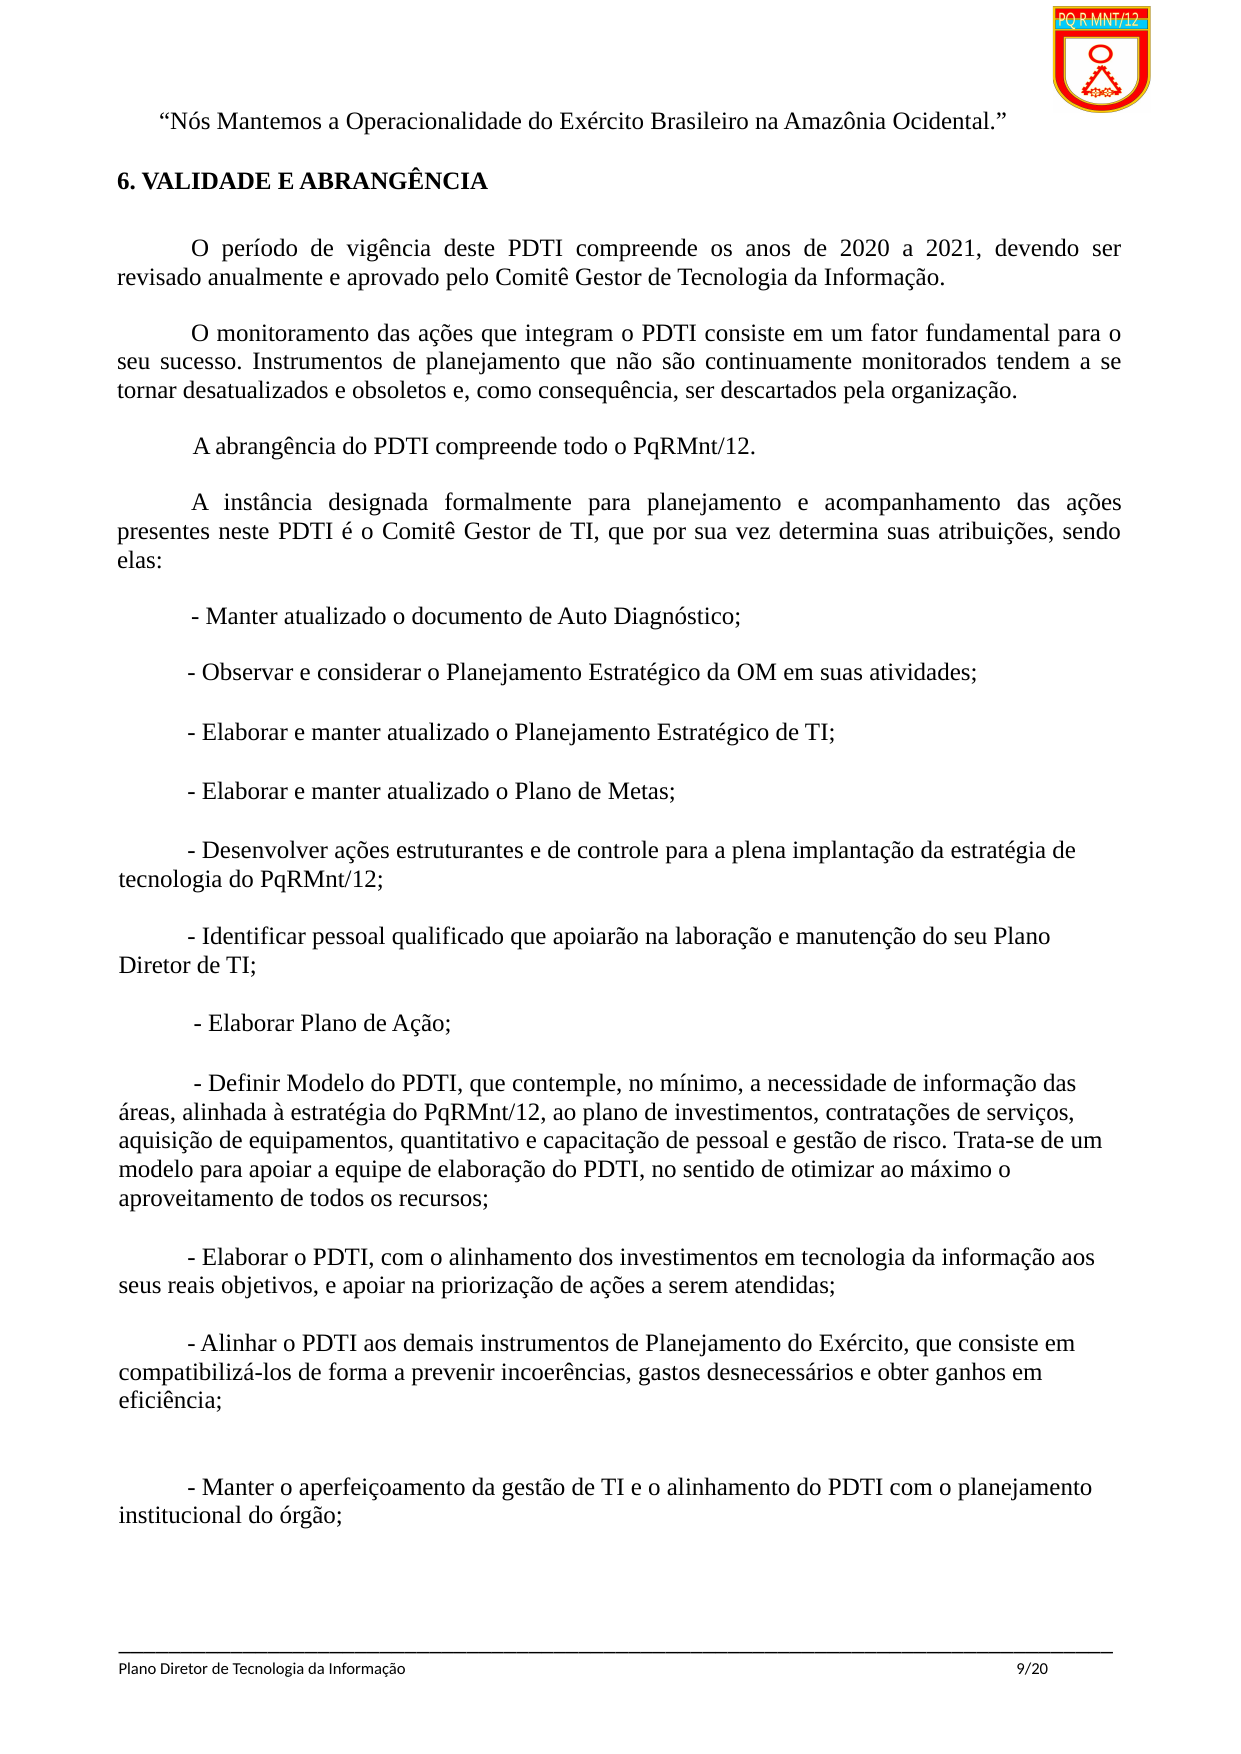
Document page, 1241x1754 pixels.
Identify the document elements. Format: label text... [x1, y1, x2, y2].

subtitle 6. VALIDADE E ABRANGÊNCIA [117, 166, 1123, 195]
text O período de vigência deste PDTI compreende os anos de 2020 a 2021, devendo ser revisado anualmente e aprovado pelo Comitê Gestor de Tecnologia da Informação. [117, 233, 1122, 290]
text - Alinhar o PDTI aos demais instrumentos de Planejamento do Exército, que consiste em compatibilizá-los de forma a prevenir incoerências, gastos desnecessários e obter ganhos em eficiência; [118, 1328, 1122, 1414]
text - Elaborar e manter atualizado o Plano de Metas; [118, 776, 1122, 805]
text - Observar e considerar o Planejamento Estratégico da OM em suas atividades; [118, 657, 1122, 686]
text - Manter o aperfeiçoamento da gestão de TI e o alinhamento do PDTI com o planejamento institucional do órgão; [118, 1472, 1122, 1529]
text - Identificar pessoal qualificado que apoiarão na laboração e manutenção do seu Plano Diretor de TI; [118, 921, 1122, 979]
text O monitoramento das ações que integram o PDTI consiste em um fator fundamental para o seu sucesso. Instrumentos de planejamento que não são continuamente monitorados tendem a se tornar desatualizados e obsoletos e, como consequência, ser descartados pela organização. [117, 318, 1122, 404]
picture [1052, 6, 1151, 113]
text A abrangência do PDTI compreende todo o PqRMnt/12. [192, 431, 1122, 460]
text A instância designada formalmente para planejamento e acompanhamento das ações presentes neste PDTI é o Comitê Gestor de TI, que por sua vez determina suas atribuições, sendo elas: [117, 487, 1122, 574]
text - Elaborar Plano de Ação; [118, 1008, 1122, 1037]
text - Definir Modelo do PDTI, que contemple, no mínimo, a necessidade de informação das áreas, alinhada à estratégia do PqRMnt/12, ao plano de investimentos, contratações de serviços, aquisição de equipamentos, quantitativo e capacitação de pessoal e gestão de risco. Trata-se de um modelo para apoiar a equipe de elaboração do PDTI, no sentido de otimizar ao máximo o aproveitamento de todos os recursos; [118, 1068, 1122, 1212]
text - Desenvolver ações estruturantes e de controle para a plena implantação da estratégia de tecnologia do PqRMnt/12; [118, 835, 1122, 892]
text - Elaborar e manter atualizado o Planejamento Estratégico de TI; [118, 717, 1122, 746]
text - Elaborar o PDTI, com o alinhamento dos investimentos em tecnologia da informação aos seus reais objetivos, e apoiar na priorização de ações a serem atendidas; [118, 1242, 1122, 1299]
text - Manter atualizado o documento de Auto Diagnóstico; [117, 601, 1122, 630]
